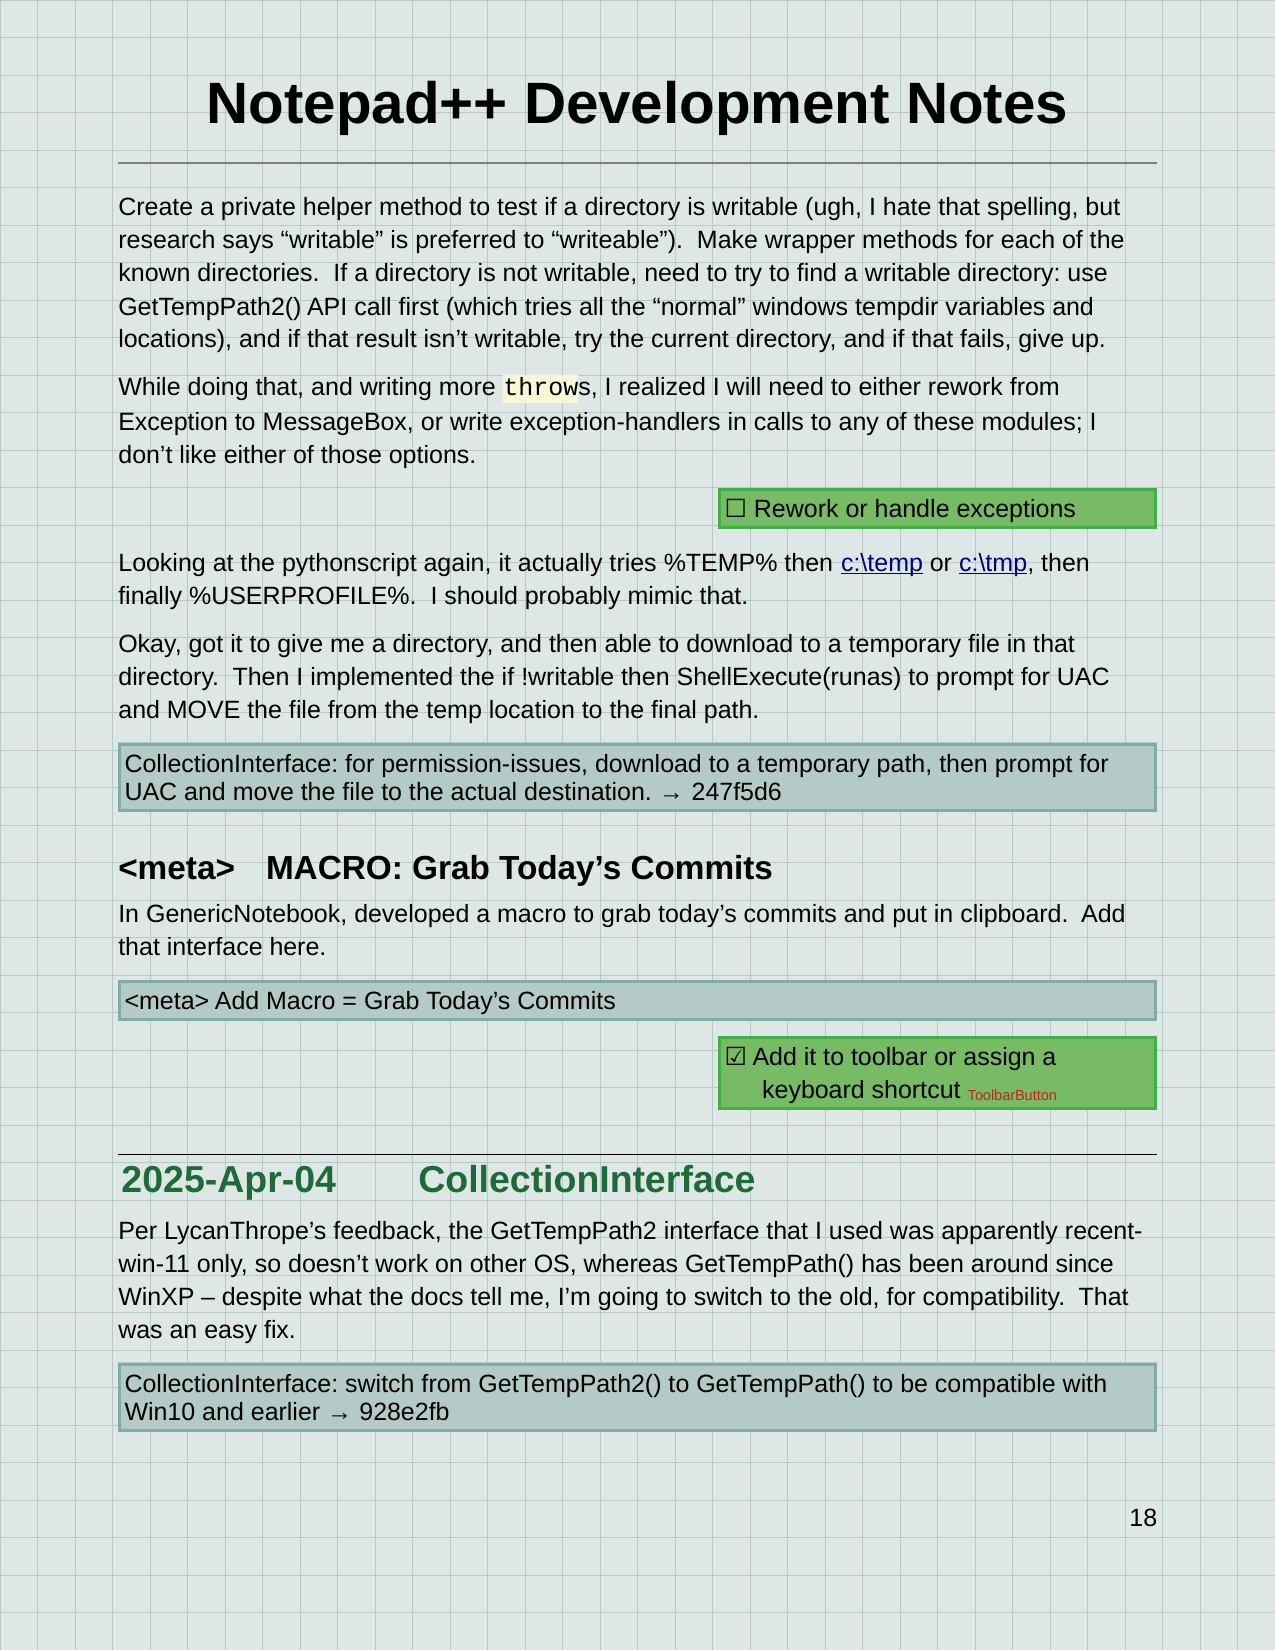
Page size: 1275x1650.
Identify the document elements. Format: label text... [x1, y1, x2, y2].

text ☐ Rework or handle exceptions [721, 491, 1154, 526]
subtitle <meta> MACRO: Grab Today’s Commits [118, 848, 1157, 887]
text While doing that, and writing more throws, I realized I will need to either rework from Exception to MessageBox, or write exception-handlers in calls to any of these modules; I don’t like either of those options. [118, 372, 1157, 469]
text Okay, got it to give me a directory, and then able to download to a temporary file in that directory. Then I implemented the if !writable then ShellExecute(runas) to prompt for UAC and MOVE the file from the temp location to the final path. [118, 629, 1157, 724]
text ☑ Add it to toolbar or assign a keyboard shortcut ToolbarButton [721, 1039, 1154, 1107]
text CollectionInterface: switch from GetTempPath2() to GetTempPath() to be compatible with Win10 and earlier → 928e2fb [121, 1366, 1154, 1429]
subtitle 2025-Apr-04 CollectionInterface [118, 1155, 1157, 1203]
text <meta> Add Macro = Grab Today’s Commits [121, 983, 1154, 1018]
text Looking at the pythonscript again, it actually tries %TEMP% then c:\temp or c:\tmp, then finally %USERPROFILE%. I should probably mimic that. [118, 548, 1157, 610]
text In GenericNotebook, developed a macro to grab today’s commits and put in clipboard. Add that interface here. [118, 899, 1157, 961]
text Per LycanThrope’s feedback, the GetTempPath2 interface that I used was apparently recent-win-11 only, so doesn’t work on other OS, whereas GetTempPath() has been around since WinXP – despite what the docs tell me, I’m going to switch to the old, for compatibility. That was an easy fix. [118, 1216, 1157, 1344]
text CollectionInterface: for permission-issues, download to a temporary path, then prompt for UAC and move the file to the actual destination. → 247f5d6 [121, 746, 1154, 809]
text Create a private helper method to test if a directory is writable (ugh, I hate that spelling, but research says “writable” is preferred to “writeable”). Make wrapper methods for each of the known directories. If a directory is not writable, need to try to find a writable directory: use GetTempPath2() API call first (which tries all the “normal” windows tempdir variables and locations), and if that result isn’t writable, try the current directory, and if that fails, give up. [118, 192, 1157, 353]
